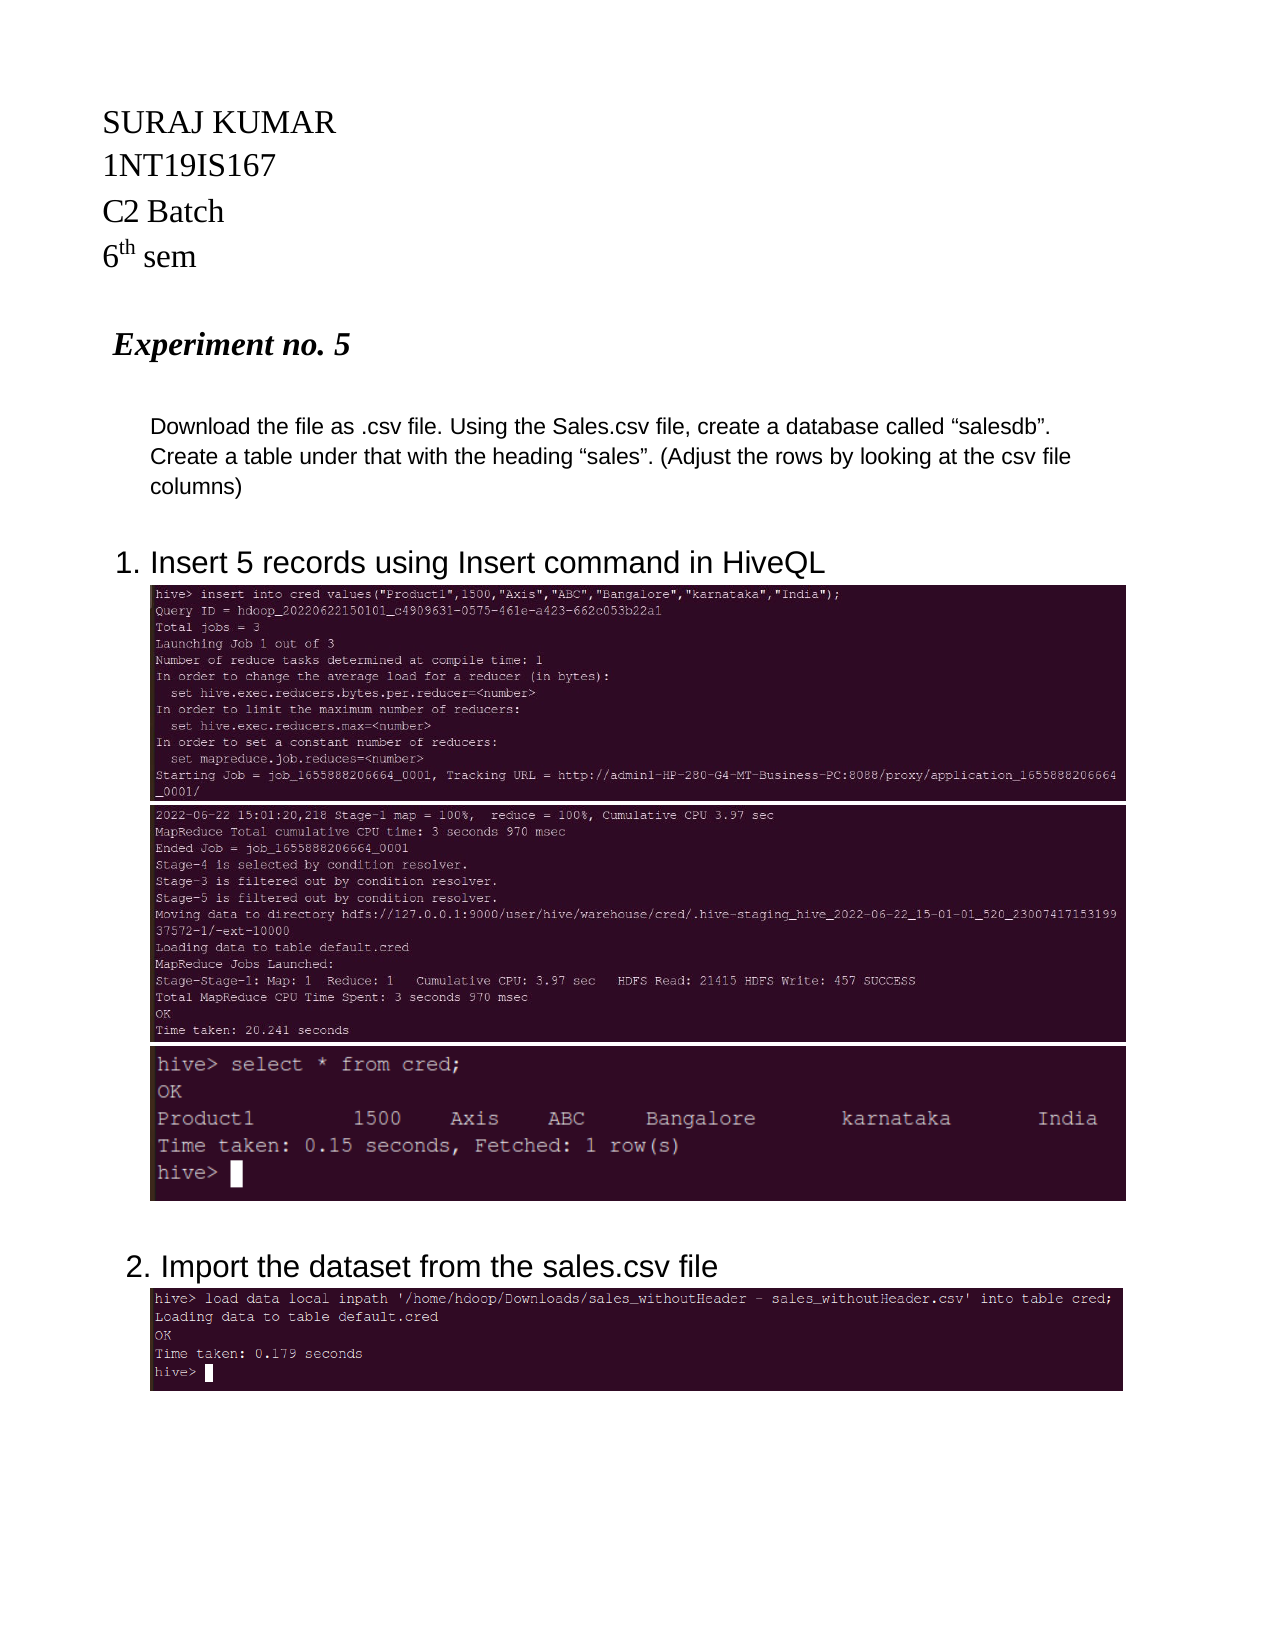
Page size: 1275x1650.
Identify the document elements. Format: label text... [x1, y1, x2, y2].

picture [150, 585, 1126, 801]
text Experiment no. 5 [112, 324, 1135, 363]
list Insert 5 records using Insert command in HiveQL [102, 544, 1135, 581]
picture [150, 805, 1126, 1042]
picture [150, 1288, 1123, 1391]
list Import the dataset from the sales.csv file [150, 1248, 1135, 1284]
picture [150, 1046, 1126, 1201]
subtitle SURAJ KUMAR 1NT19IS167 [102, 102, 489, 184]
text Download the file as .csv file. Using the Sales.csv file, create a database called “salesdb”. Create a table under that with the heading “sales”. (Adjust the rows by looking at the csv file columns) [150, 413, 1114, 499]
text 6th sem [102, 234, 1135, 275]
text C2 Batch [102, 191, 1135, 229]
